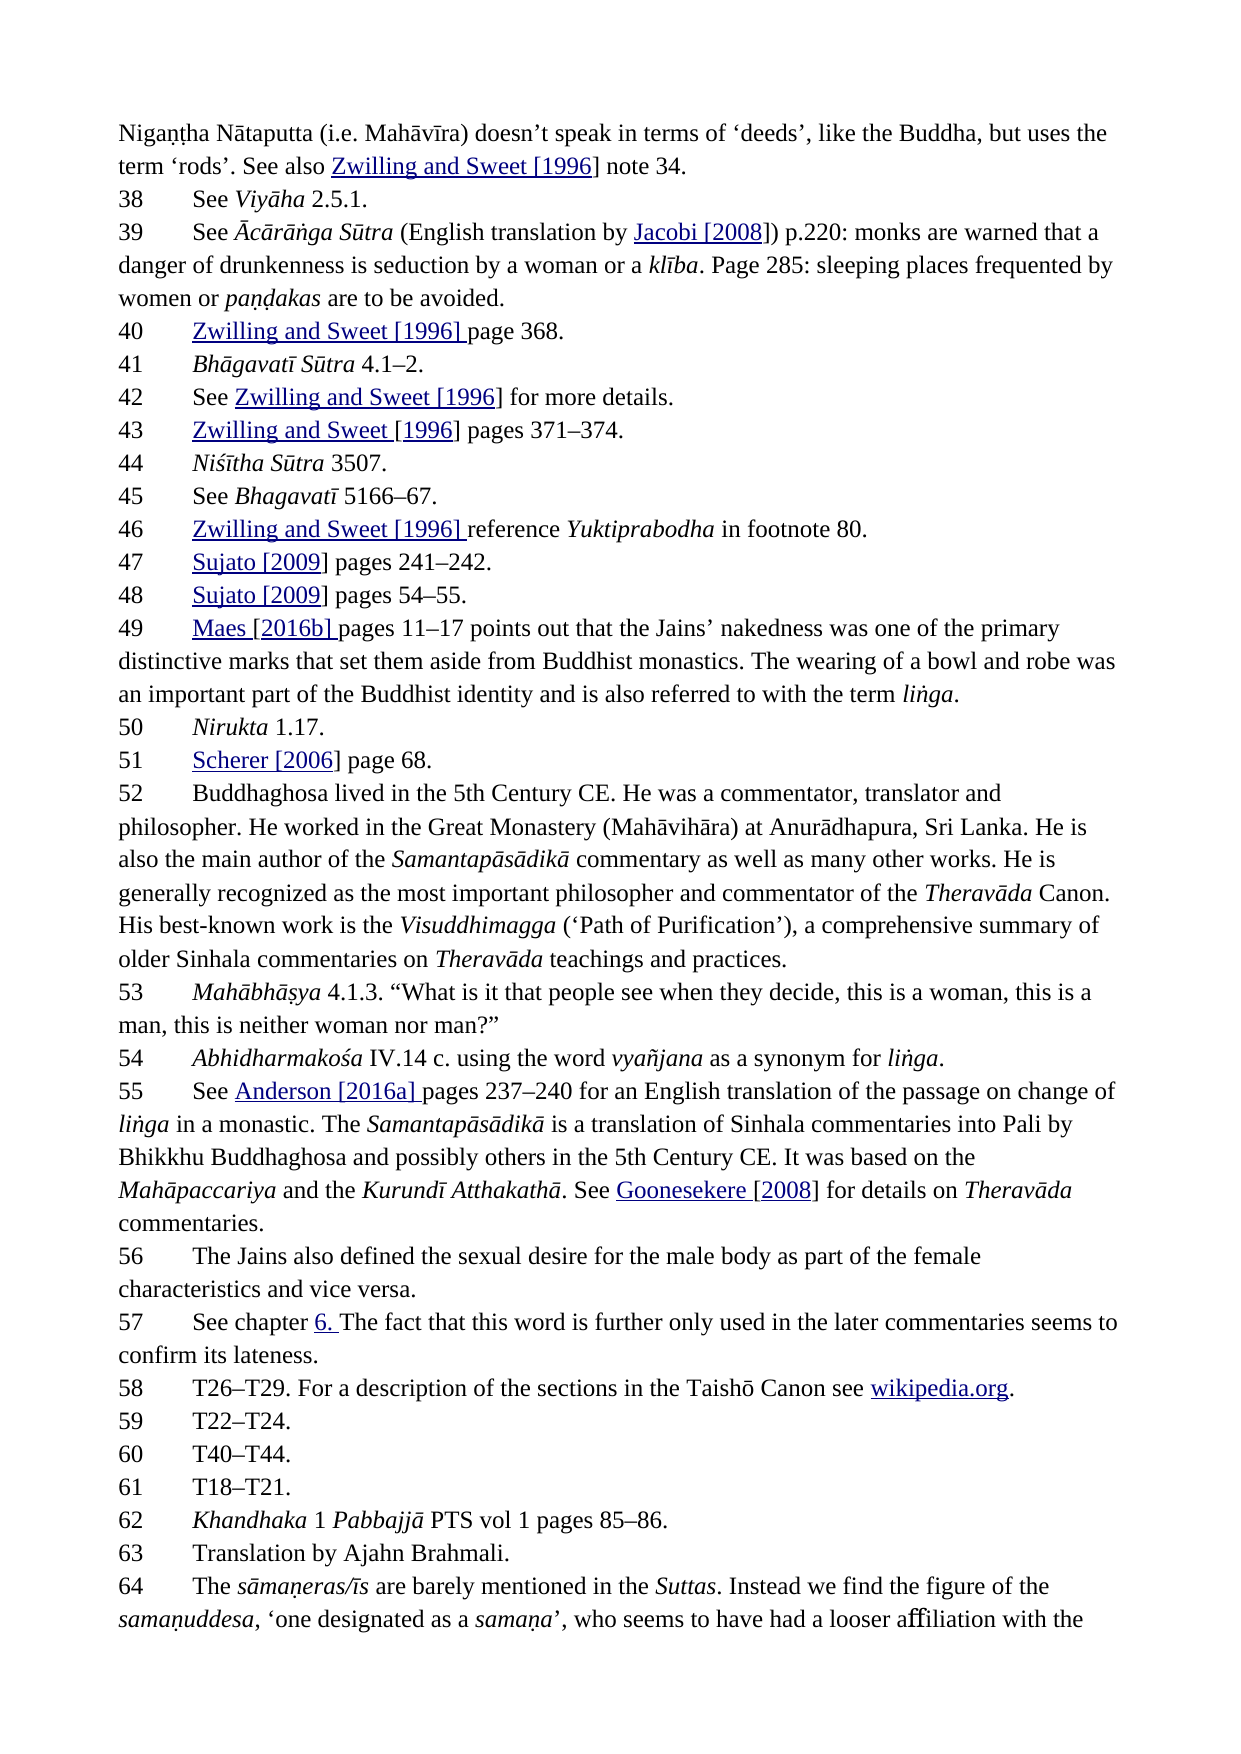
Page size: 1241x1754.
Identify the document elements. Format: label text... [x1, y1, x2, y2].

text Translation by Ajahn Brahmali. [118, 1538, 1122, 1567]
text See Ācārāṅga Sūtra (English translation by Jacobi [2008]) p.220: monks are warned that a danger of drunkenness is seduction by a woman or a klība. Page 285: sleeping places frequented by women or paṇḍakas are to be avoided. [118, 217, 1122, 312]
text Buddhaghosa lived in the 5th Century CE. He was a commentator, translator and philosopher. He worked in the Great Monastery (Mahāvihāra) at Anurādhapura, Sri Lanka. He is also the main author of the Samantapāsādikā commentary as well as many other works. He is generally recognized as the most important philosopher and commentator of the Theravāda Canon. His best-known work is the Visuddhimagga (‘Path of Purification’), a comprehensive summary of older Sinhala commentaries on Theravāda teachings and practices. [118, 778, 1122, 972]
text Zwilling and Sweet [1996] pages 371–374. [118, 415, 1122, 444]
text Maes [2016b] pages 11–17 points out that the Jains’ nakedness was one of the primary distinctive marks that set them aside from Buddhist monastics. The wearing of a bowl and robe was an important part of the Buddhist identity and is also referred to with the term liṅga. [118, 613, 1122, 708]
text See Zwilling and Sweet [1996] for more details. [118, 382, 1122, 411]
text Abhidharmakośa IV.14 c. using the word vyañjana as a synonym for liṅga. [118, 1043, 1122, 1071]
text Khandhaka 1 Pabbajjā PTS vol 1 pages 85–86. [118, 1505, 1122, 1534]
text Sujato [2009] pages 241–242. [118, 547, 1122, 576]
text T22–T24. [118, 1406, 1122, 1435]
text The Jains also defined the sexual desire for the male body as part of the female characteristics and vice versa. [118, 1241, 1122, 1303]
text Nigaṇṭha Nātaputta (i.e. Mahāvīra) doesn’t speak in terms of ‘deeds’, like the Buddha, but uses the term ‘rods’. See also Zwilling and Sweet [1996] note 34. [118, 118, 1122, 180]
text Mahābhāṣya 4.1.3. “What is it that people see when they decide, this is a woman, this is a man, this is neither woman nor man?” [118, 977, 1122, 1038]
text Zwilling and Sweet [1996] reference Yuktiprabodha in footnote 80. [118, 514, 1122, 543]
text Niśītha Sūtra 3507. [118, 448, 1122, 477]
text T40–T44. [118, 1439, 1122, 1468]
text Bhāgavatī Sūtra 4.1–2. [118, 349, 1122, 378]
text See Bhagavatī 5166–67. [118, 481, 1122, 510]
text See chapter 6. The fact that this word is further only used in the later commentaries seems to confirm its lateness. [118, 1307, 1122, 1369]
text The sāmaṇeras/īs are barely mentioned in the Suttas. Instead we find the figure of the samaṇuddesa, ‘one designated as a samaṇa’, who seems to have had a looser aﬀiliation with the [118, 1571, 1122, 1633]
text T18–T21. [118, 1472, 1122, 1501]
text Sujato [2009] pages 54–55. [118, 580, 1122, 609]
text Scherer [2006] page 68. [118, 746, 1122, 774]
text See Anderson [2016a] pages 237–240 for an English translation of the passage on change of liṅga in a monastic. The Samantapāsādikā is a translation of Sinhala commentaries into Pali by Bhikkhu Buddhaghosa and possibly others in the 5th Century CE. It was based on the Mahāpaccariya and the Kurundī Atthakathā. See Goonesekere [2008] for details on Theravāda commentaries. [118, 1076, 1122, 1237]
text See Viyāha 2.5.1. [118, 184, 1122, 213]
text Zwilling and Sweet [1996] page 368. [118, 316, 1122, 345]
text Nirukta 1.17. [118, 712, 1122, 741]
text T26–T29. For a description of the sections in the Taishō Canon see wikipedia.org. [118, 1373, 1122, 1402]
